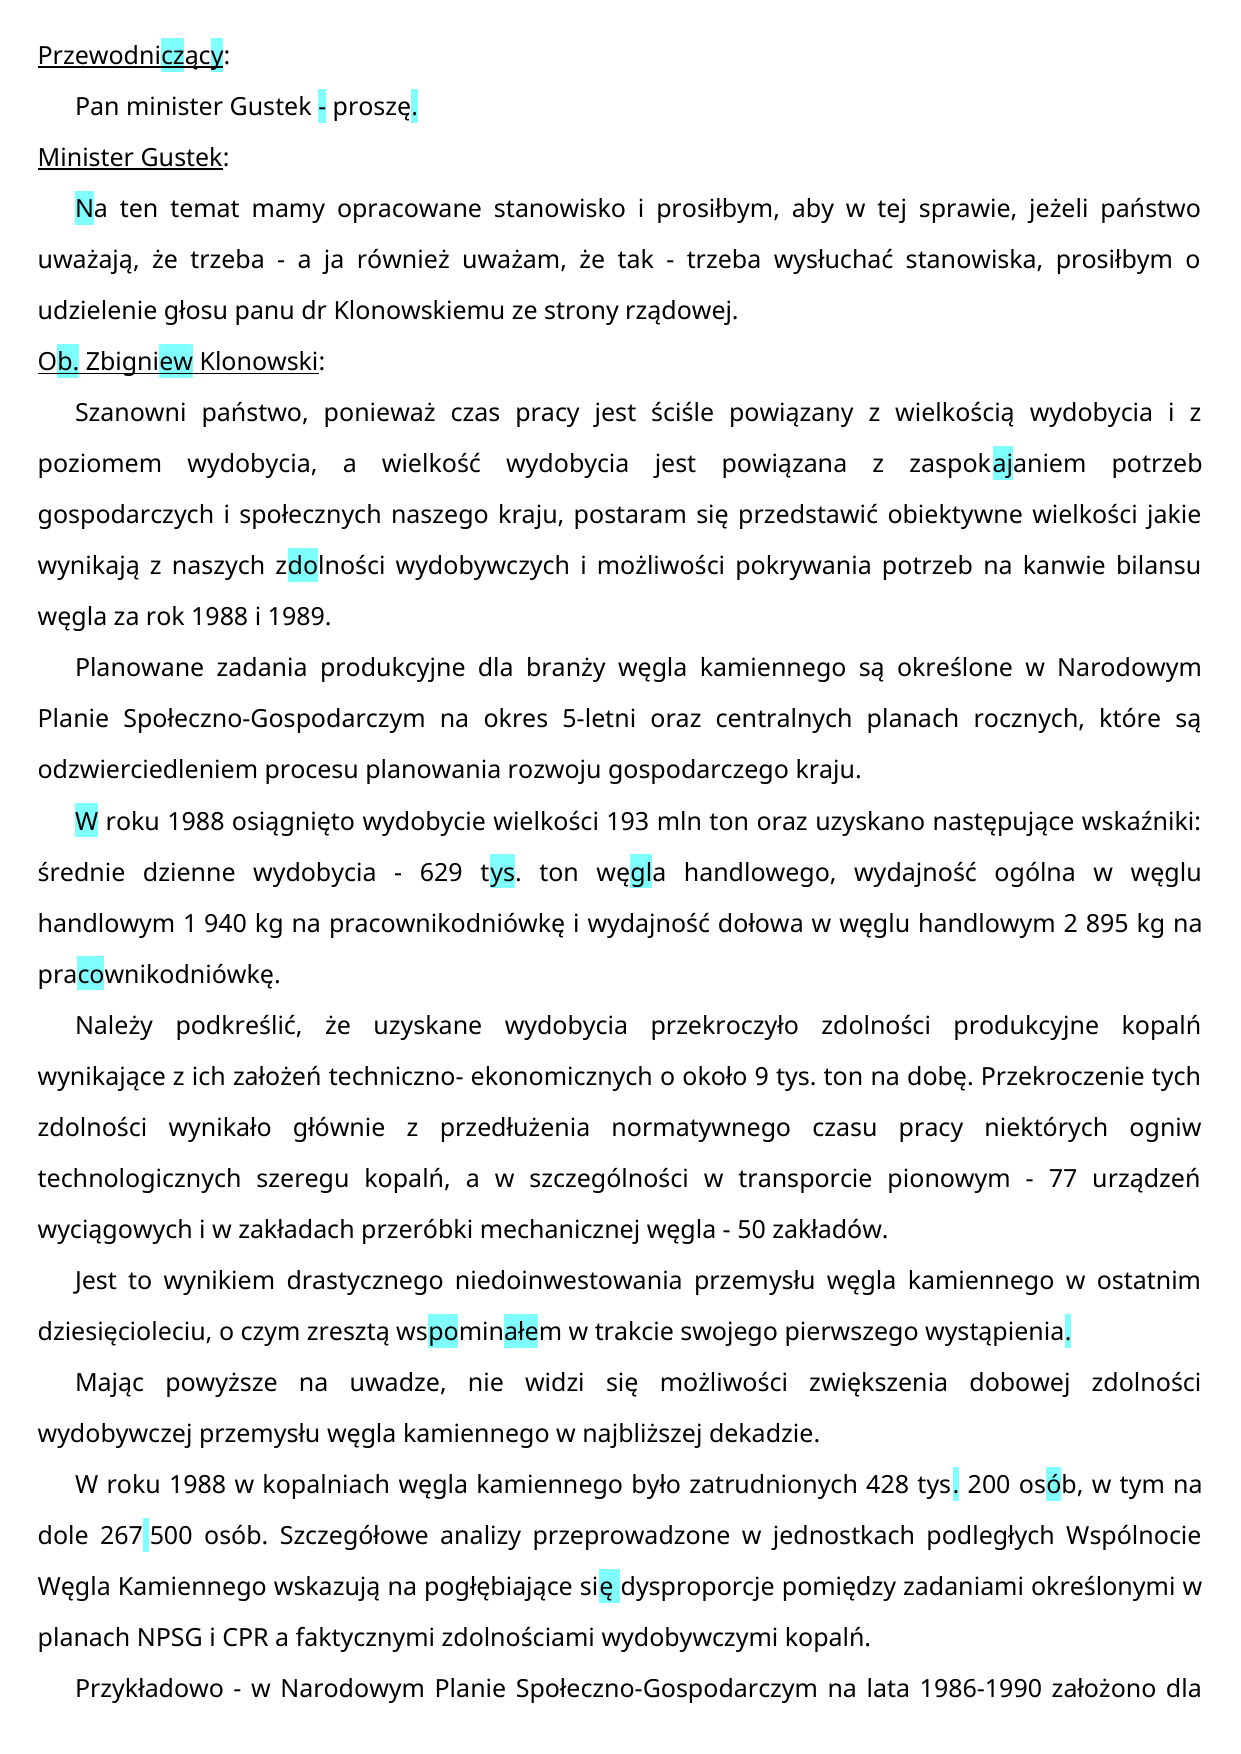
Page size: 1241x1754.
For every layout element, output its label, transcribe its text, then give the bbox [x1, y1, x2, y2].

text Szanowni państwo, ponieważ czas pracy jest ściśle powiązany z wielkością wydobycia i z poziomem wydobycia, a wielkość wydobycia jest powiązana z zaspokajaniem potrzeb gospodarczych i społecznych naszego kraju, postaram się przedstawić obiektywne wielkości jakie wynikają z naszych zdolności wydobywczych i możliwości pokrywania potrzeb na kanwie bilansu węgla za rok 1988 i 1989. [37, 395, 1203, 633]
text Planowane zadania produkcyjne dla branży węgla kamiennego są określone w Narodowym Planie Społeczno-Gospodarczym na okres 5-letni oraz centralnych planach rocznych, które są odzwierciedleniem procesu planowania rozwoju gospodarczego kraju. [37, 650, 1203, 786]
text Mając powyższe na uwadze, nie widzi się możliwości zwiększenia dobowej zdolności wydobywczej przemysłu węgla kamiennego w najbliższej dekadzie. [37, 1364, 1203, 1450]
text Ob. Zbigniew Klonowski: [37, 344, 1203, 378]
text Jest to wynikiem drastycznego niedoinwestowania przemysłu węgla kamiennego w ostatnim dziesięcioleciu, o czym zresztą wspominałem w trakcie swojego pierwszego wystąpienia. [37, 1262, 1203, 1348]
text Przewodniczący: [37, 37, 1203, 72]
text W roku 1988 osiągnięto wydobycie wielkości 193 mln ton oraz uzyskano następujące wskaźniki: średnie dzienne wydobycia - 629 tys. ton węgla handlowego, wydajność ogólna w węglu handlowym 1 940 kg na pracownikodniówkę i wydajność dołowa w węglu handlowym 2 895 kg na pracownikodniówkę. [37, 803, 1203, 990]
text Pan minister Gustek - proszę. [37, 88, 1203, 123]
text Minister Gustek: [37, 139, 1203, 174]
text W roku 1988 w kopalniach węgla kamiennego było zatrudnionych 428 tys. 200 osób, w tym na dole 267 500 osób. Szczegółowe analizy przeprowadzone w jednostkach podległych Wspólnocie Węgla Kamiennego wskazują na pogłębiające się dysproporcje pomiędzy zadaniami określonymi w planach NPSG i CPR a faktycznymi zdolnościami wydobywczymi kopalń. [37, 1467, 1203, 1654]
text Na ten temat mamy opracowane stanowisko i prosiłbym, aby w tej sprawie, jeżeli państwo uważają, że trzeba - a ja również uważam, że tak - trzeba wysłuchać stanowiska, prosiłbym o udzielenie głosu panu dr Klonowskiemu ze strony rządowej. [37, 191, 1203, 327]
text Należy podkreślić, że uzyskane wydobycia przekroczyło zdolności produkcyjne kopalń wynikające z ich założeń techniczno- ekonomicznych o około 9 tys. ton na dobę. Przekroczenie tych zdolności wynikało głównie z przedłużenia normatywnego czasu pracy niektórych ogniw technologicznych szeregu kopalń, a w szczególności w transporcie pionowym - 77 urządzeń wyciągowych i w zakładach przeróbki mechanicznej węgla - 50 zakładów. [37, 1007, 1203, 1246]
text Przykładowo - w Narodowym Planie Społeczno-Gospodarczym na lata 1986-1990 założono dla [37, 1671, 1203, 1705]
